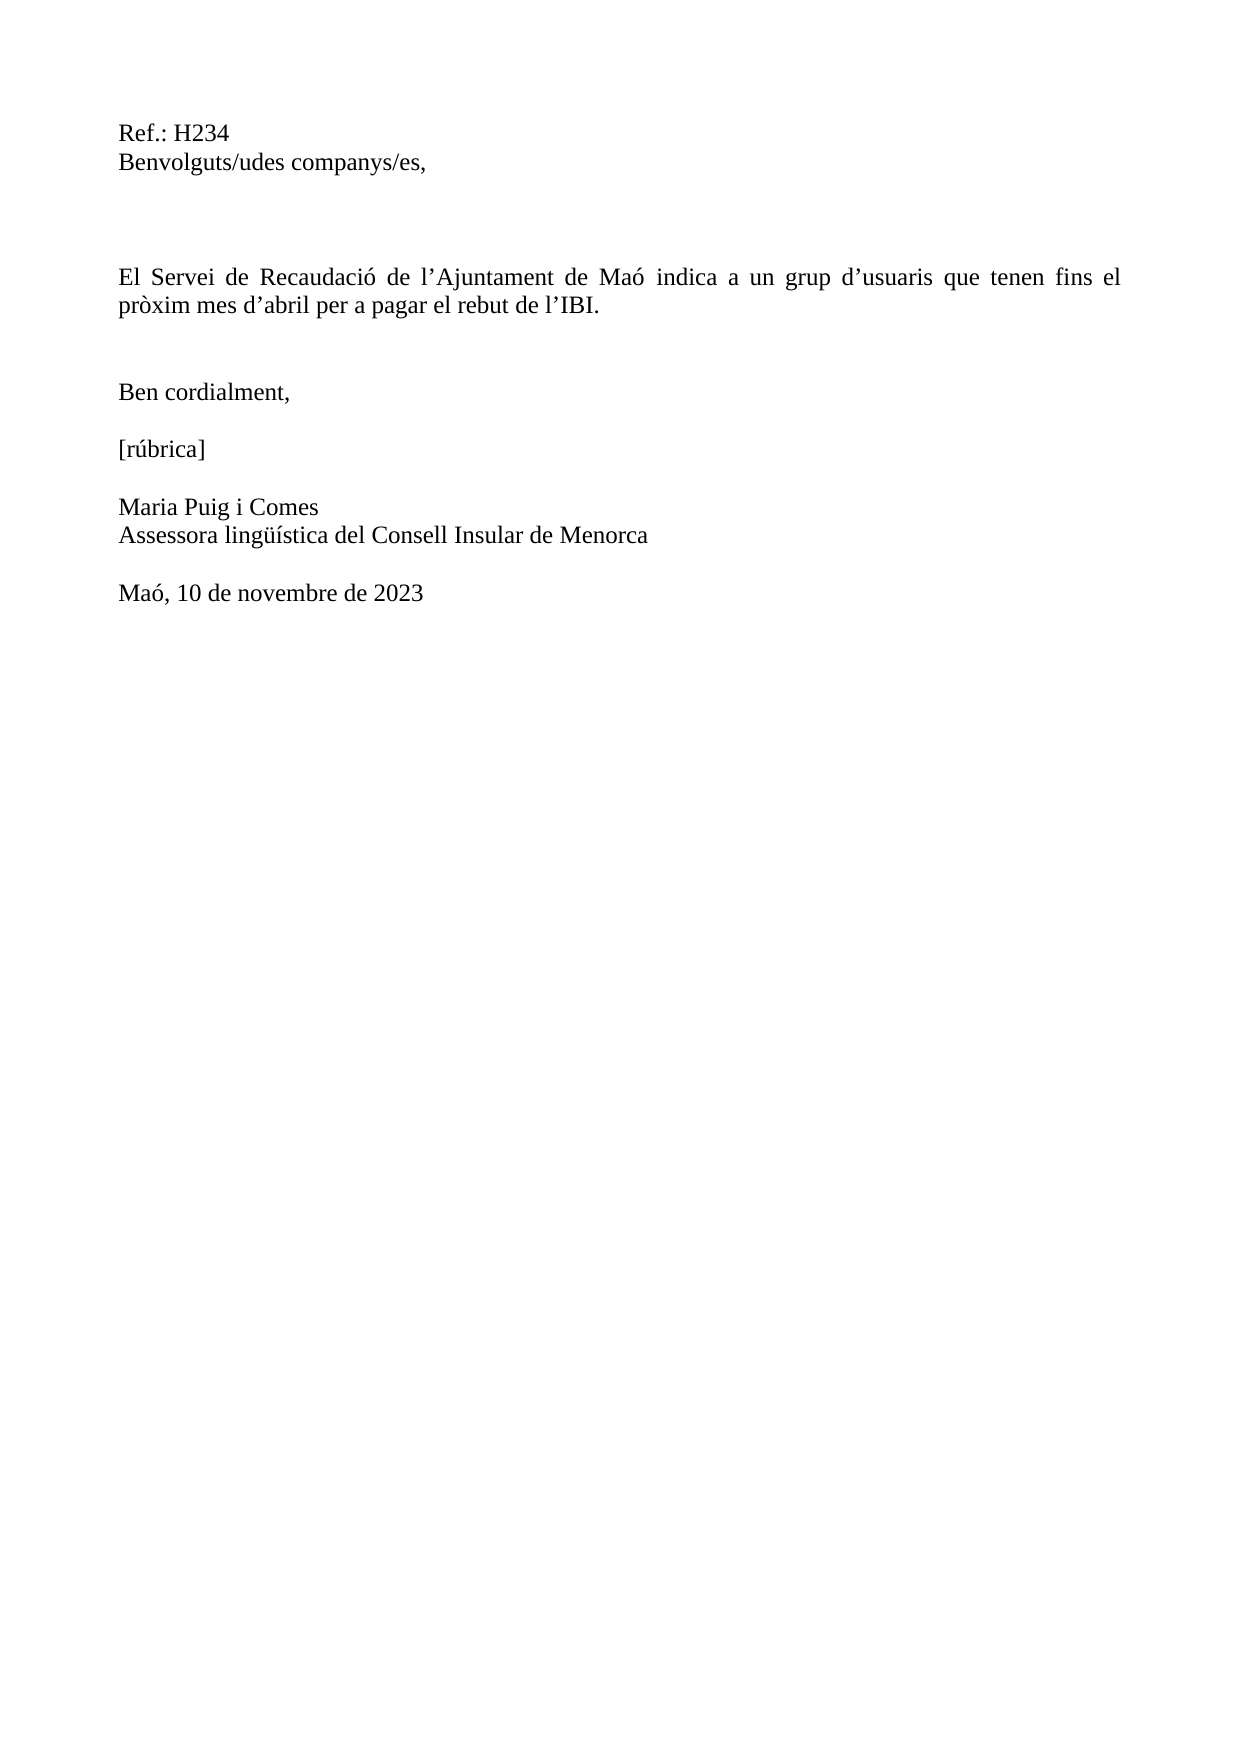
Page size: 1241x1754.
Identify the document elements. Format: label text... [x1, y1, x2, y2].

text [rúbrica] [118, 434, 1122, 463]
text Assessora lingüística del Consell Insular de Menorca [118, 521, 1122, 549]
text El Servei de Recaudació de l’Ajuntament de Maó indica a un grup d’usuaris que tenen fins el pròxim mes d’abril per a pagar el rebut de l’IBI. [118, 262, 1122, 319]
text Ben cordialment, [118, 377, 1122, 406]
text Maó, 10 de novembre de 2023 [118, 578, 1122, 607]
text Benvolguts/udes companys/es, [118, 147, 1122, 176]
text Maria Puig i Comes [118, 492, 1122, 521]
text Ref.: H234 [118, 118, 1122, 147]
